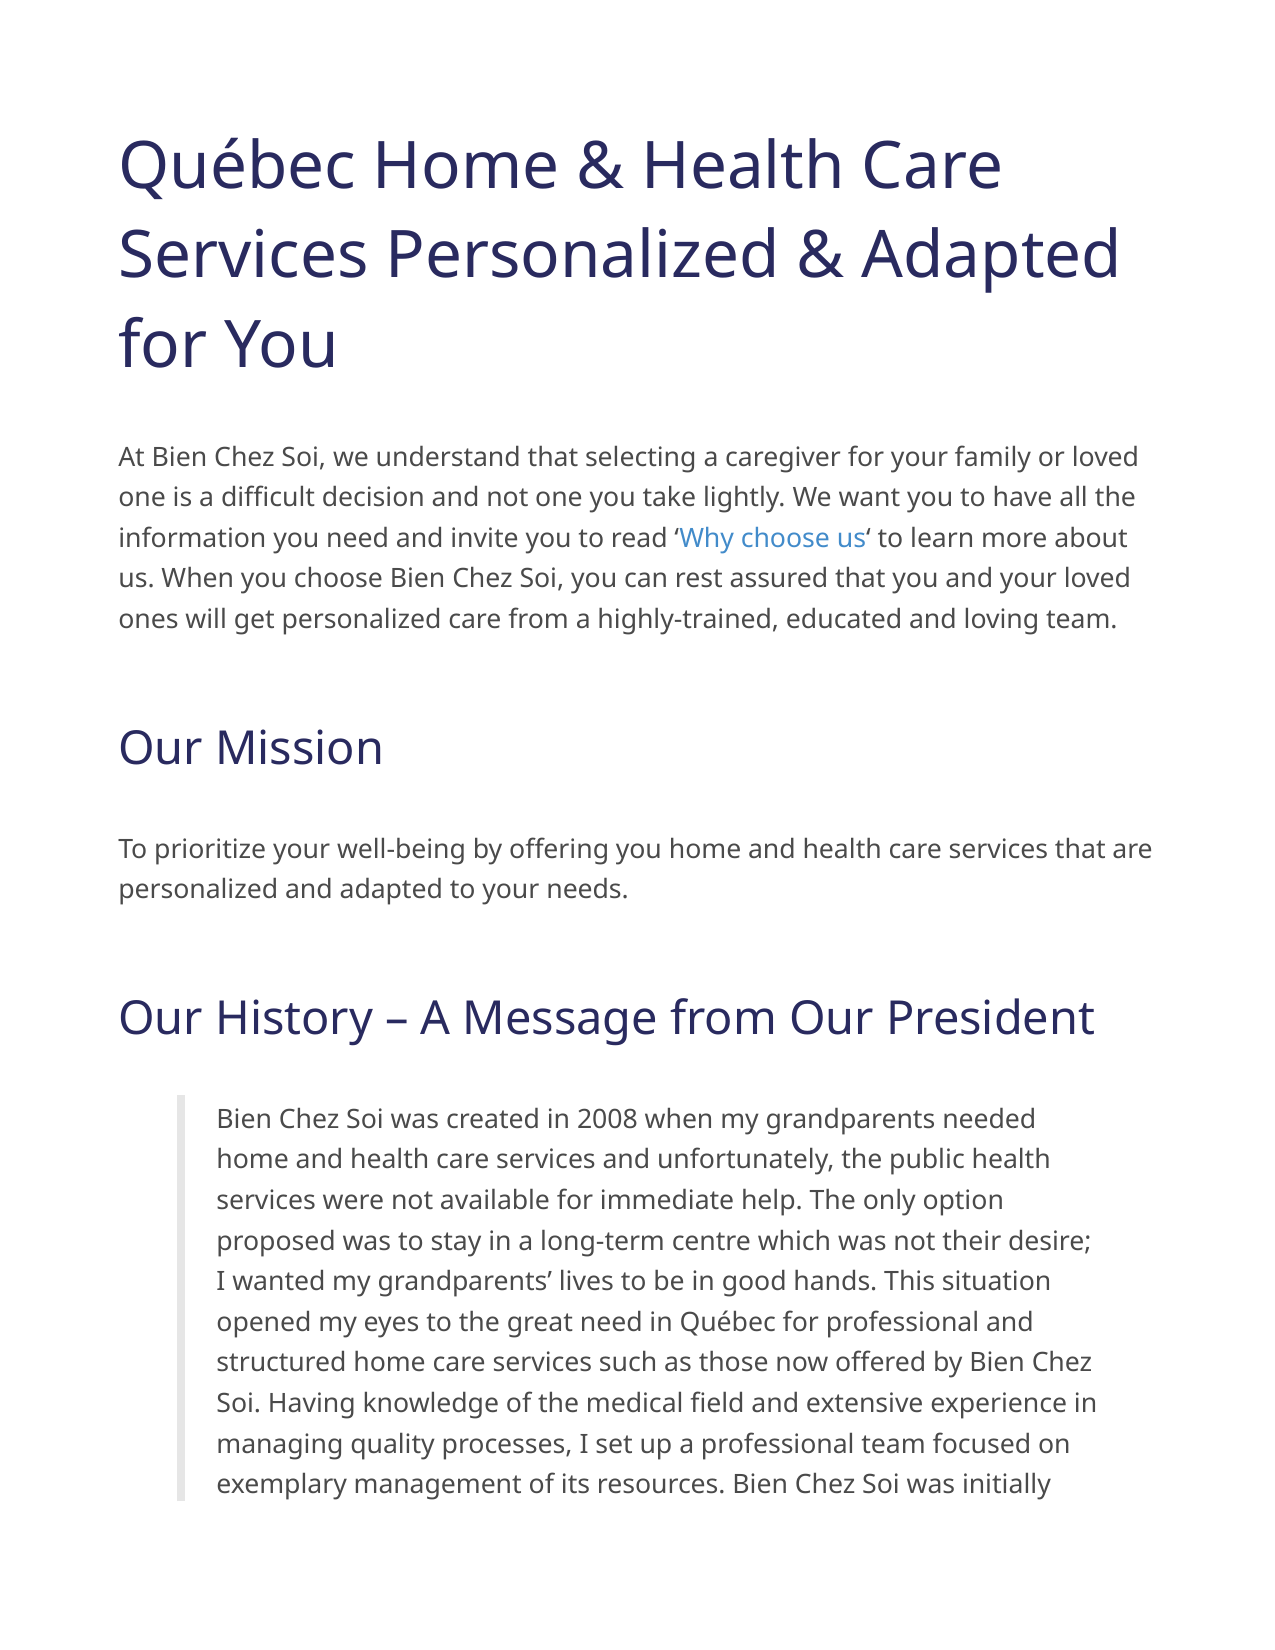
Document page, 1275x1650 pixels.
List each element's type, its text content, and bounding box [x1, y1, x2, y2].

text To prioritize your well-being by offering you home and health care services that are personalized and adapted to your needs. [118, 825, 1157, 906]
text Bien Chez Soi was created in 2008 when my grandparents needed home and health care services and unfortunately, the public health services were not available for immediate help. The only option proposed was to stay in a long-term centre which was not their desire; I wanted my grandparents’ lives to be in good hands. This situation opened my eyes to the great need in Québec for professional and structured home care services such as those now offered by Bien Chez Soi. Having knowledge of the medical field and extensive experience in managing quality processes, I set up a professional team focused on exemplary management of its resources. Bien Chez Soi was initially [185, 1095, 1098, 1501]
subtitle Our History – A Message from Our President [118, 984, 1157, 1048]
subtitle Our Mission [118, 714, 1157, 778]
text At Bien Chez Soi, we understand that selecting a caregiver for your family or loved one is a difficult decision and not one you take lightly. We want you to have all the information you need and invite you to read ‘Why choose us‘ to learn more about us. When you choose Bien Chez Soi, you can rest assured that you and your loved ones will get personalized care from a highly-trained, educated and loving team. [118, 433, 1157, 636]
subtitle Québec Home & Health Care Services Personalized & Adapted for You [118, 118, 1157, 386]
